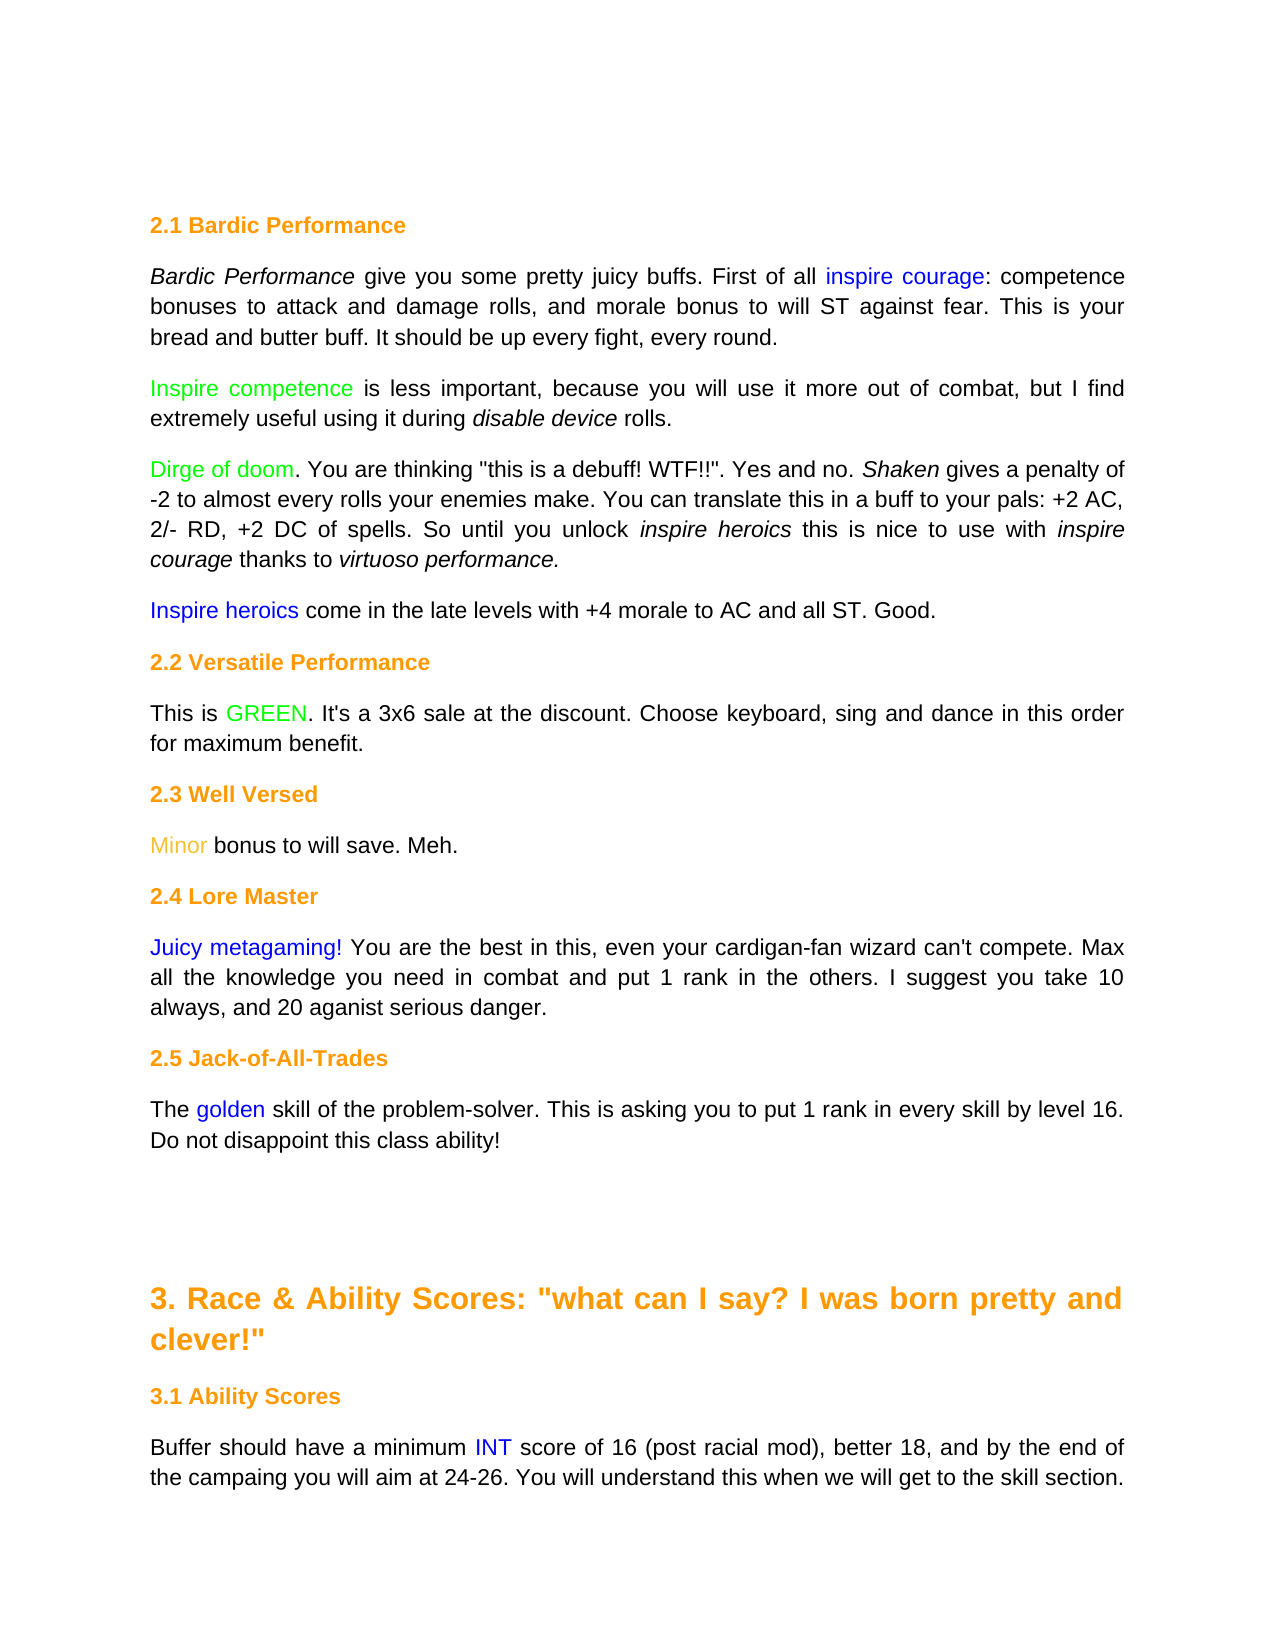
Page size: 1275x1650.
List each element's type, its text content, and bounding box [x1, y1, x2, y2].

text The golden skill of the problem-solver. This is asking you to put 1 rank in every skill by level 16. Do not disappoint this class ability! [150, 1096, 1125, 1153]
text 2.5 Jack-of-All-Trades [150, 1045, 1125, 1072]
text 3. Race & Ability Scores: "what can I say? I was born pretty and clever!" [150, 1280, 1125, 1357]
text Minor bonus to will save. Meh. [150, 832, 1125, 858]
text Juicy metagaming! You are the best in this, even your cardigan-fan wizard can't compete. Max all the knowledge you need in combat and put 1 rank in the others. I suggest you take 10 always, and 20 aganist serious danger. [150, 934, 1125, 1021]
text Inspire competence is less important, because you will use it more out of combat, but I find extremely useful using it during disable device rolls. [150, 374, 1125, 431]
text Inspire heroics come in the late levels with +4 morale to AC and all ST. Good. [150, 597, 1125, 624]
text 2.4 Lore Master [150, 883, 1125, 909]
text 2.2 Versatile Performance [150, 648, 1125, 675]
text 2.1 Bardic Performance [150, 212, 1125, 238]
text 3.1 Ability Scores [150, 1383, 1125, 1409]
text This is GREEN. It's a 3x6 sale at the discount. Choose keyboard, sing and dance in this order for maximum benefit. [150, 699, 1125, 756]
text 2.3 Well Versed [150, 781, 1125, 807]
text Buffer should have a minimum INT score of 16 (post racial mod), better 18, and by the end of the campaing you will aim at 24-26. You will understand this when we will get to the skill section. [150, 1434, 1125, 1491]
text Bardic Performance give you some pretty juicy buffs. First of all inspire courage: competence bonuses to attack and damage rolls, and morale bonus to will ST against fear. This is your bread and butter buff. It should be up every fight, every round. [150, 263, 1125, 350]
text Dirge of doom. You are thinking "this is a debuff! WTF!!". Yes and no. Shaken gives a penalty of -2 to almost every rolls your enemies make. You can translate this in a buff to your pals: +2 AC, 2/- RD, +2 DC of spells. So until you unlock inspire heroics this is nice to use with inspire courage thanks to virtuoso performance. [150, 456, 1125, 573]
